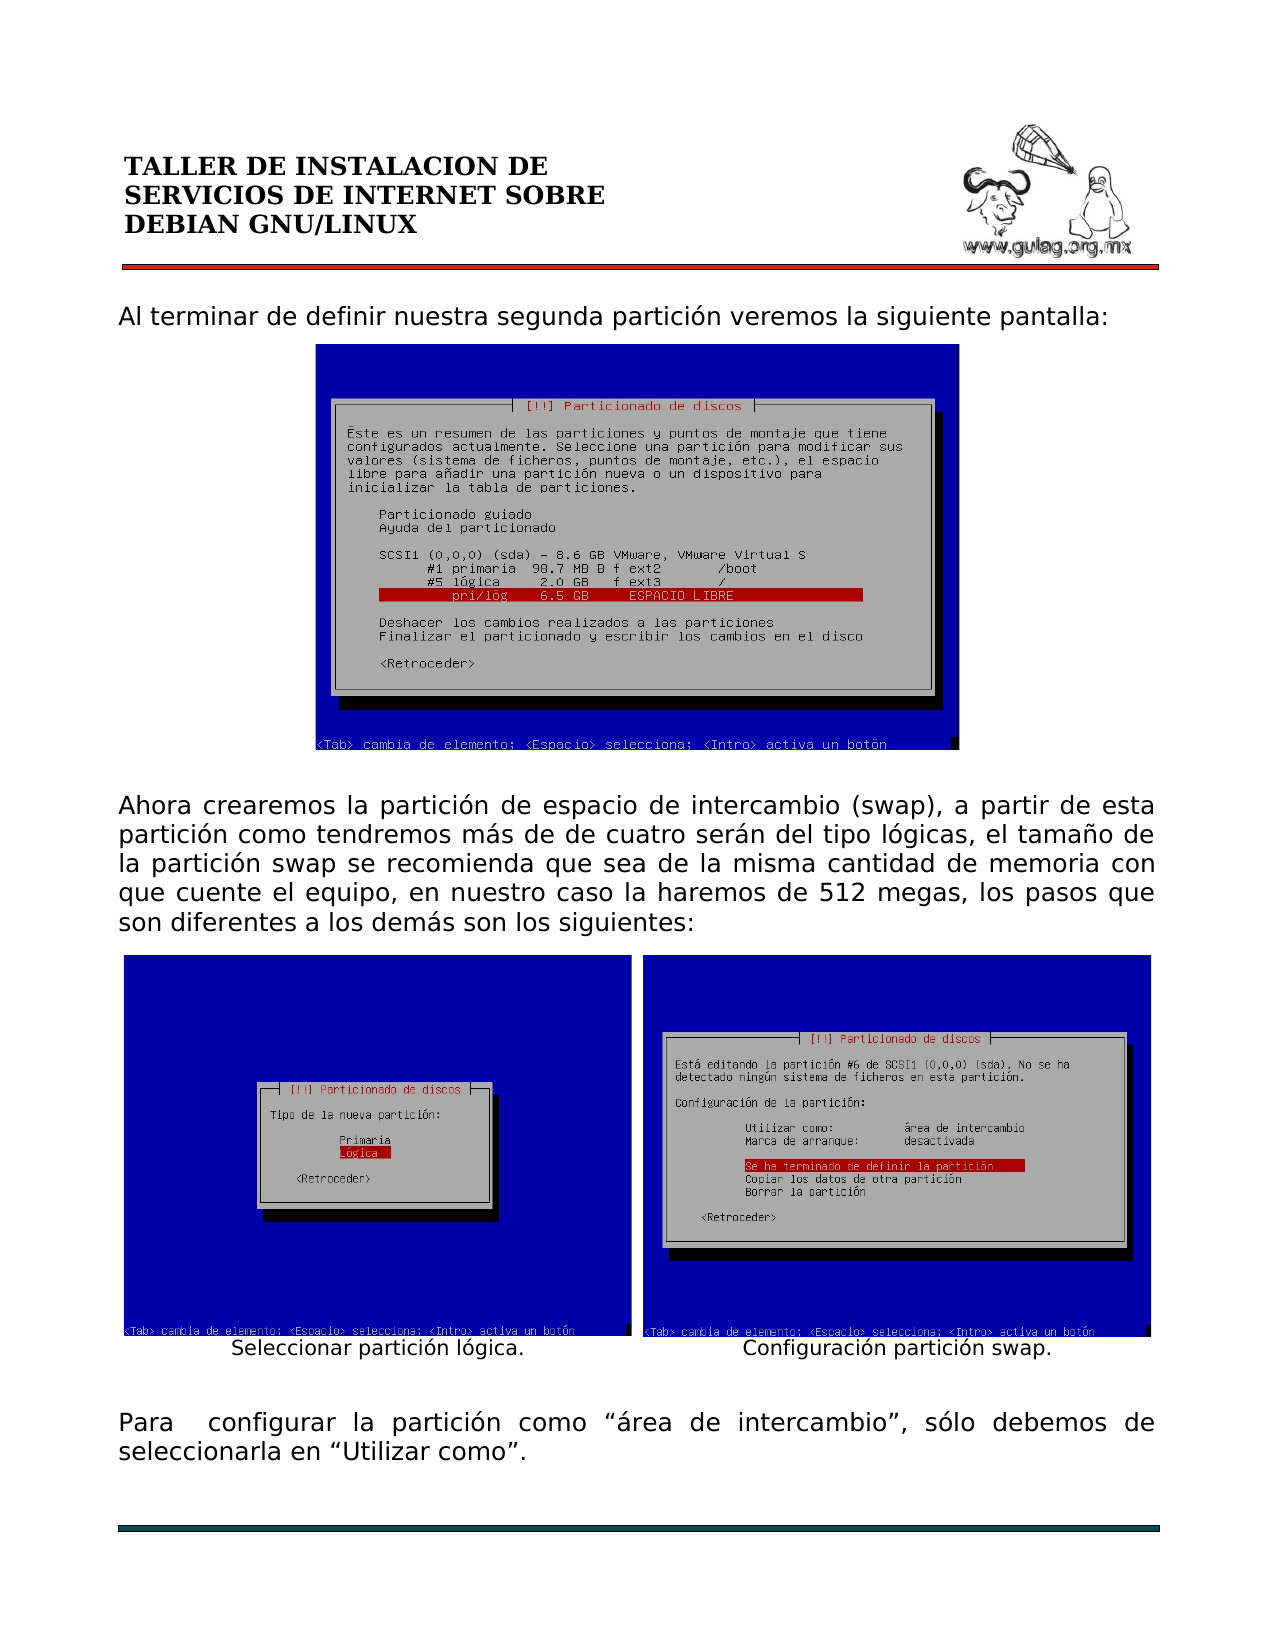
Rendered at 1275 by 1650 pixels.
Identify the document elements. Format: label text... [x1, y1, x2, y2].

table_header Configuración partición swap. [638, 950, 1157, 1366]
table_header Seleccionar partición lógica. [118, 950, 637, 1366]
text Al terminar de definir nuestra segunda partición veremos la siguiente pantalla: [118, 303, 1157, 332]
text Ahora crearemos la partición de espacio de intercambio (swap), a partir de esta partición como tendremos más de de cuatro serán del tipo lógicas, el tamaño de la partición swap se recomienda que sea de la misma cantidad de memoria con que cuente el equipo, en nuestro caso la haremos de 512 megas, los pasos que son diferentes a los demás son los siguientes: [118, 791, 1157, 937]
picture [643, 955, 1152, 1337]
picture [961, 122, 1132, 260]
text Para configurar la partición como “área de intercambio”, sólo debemos de seleccionarla en “Utilizar como”. [118, 1408, 1157, 1466]
picture [123, 955, 632, 1336]
picture [315, 344, 960, 750]
